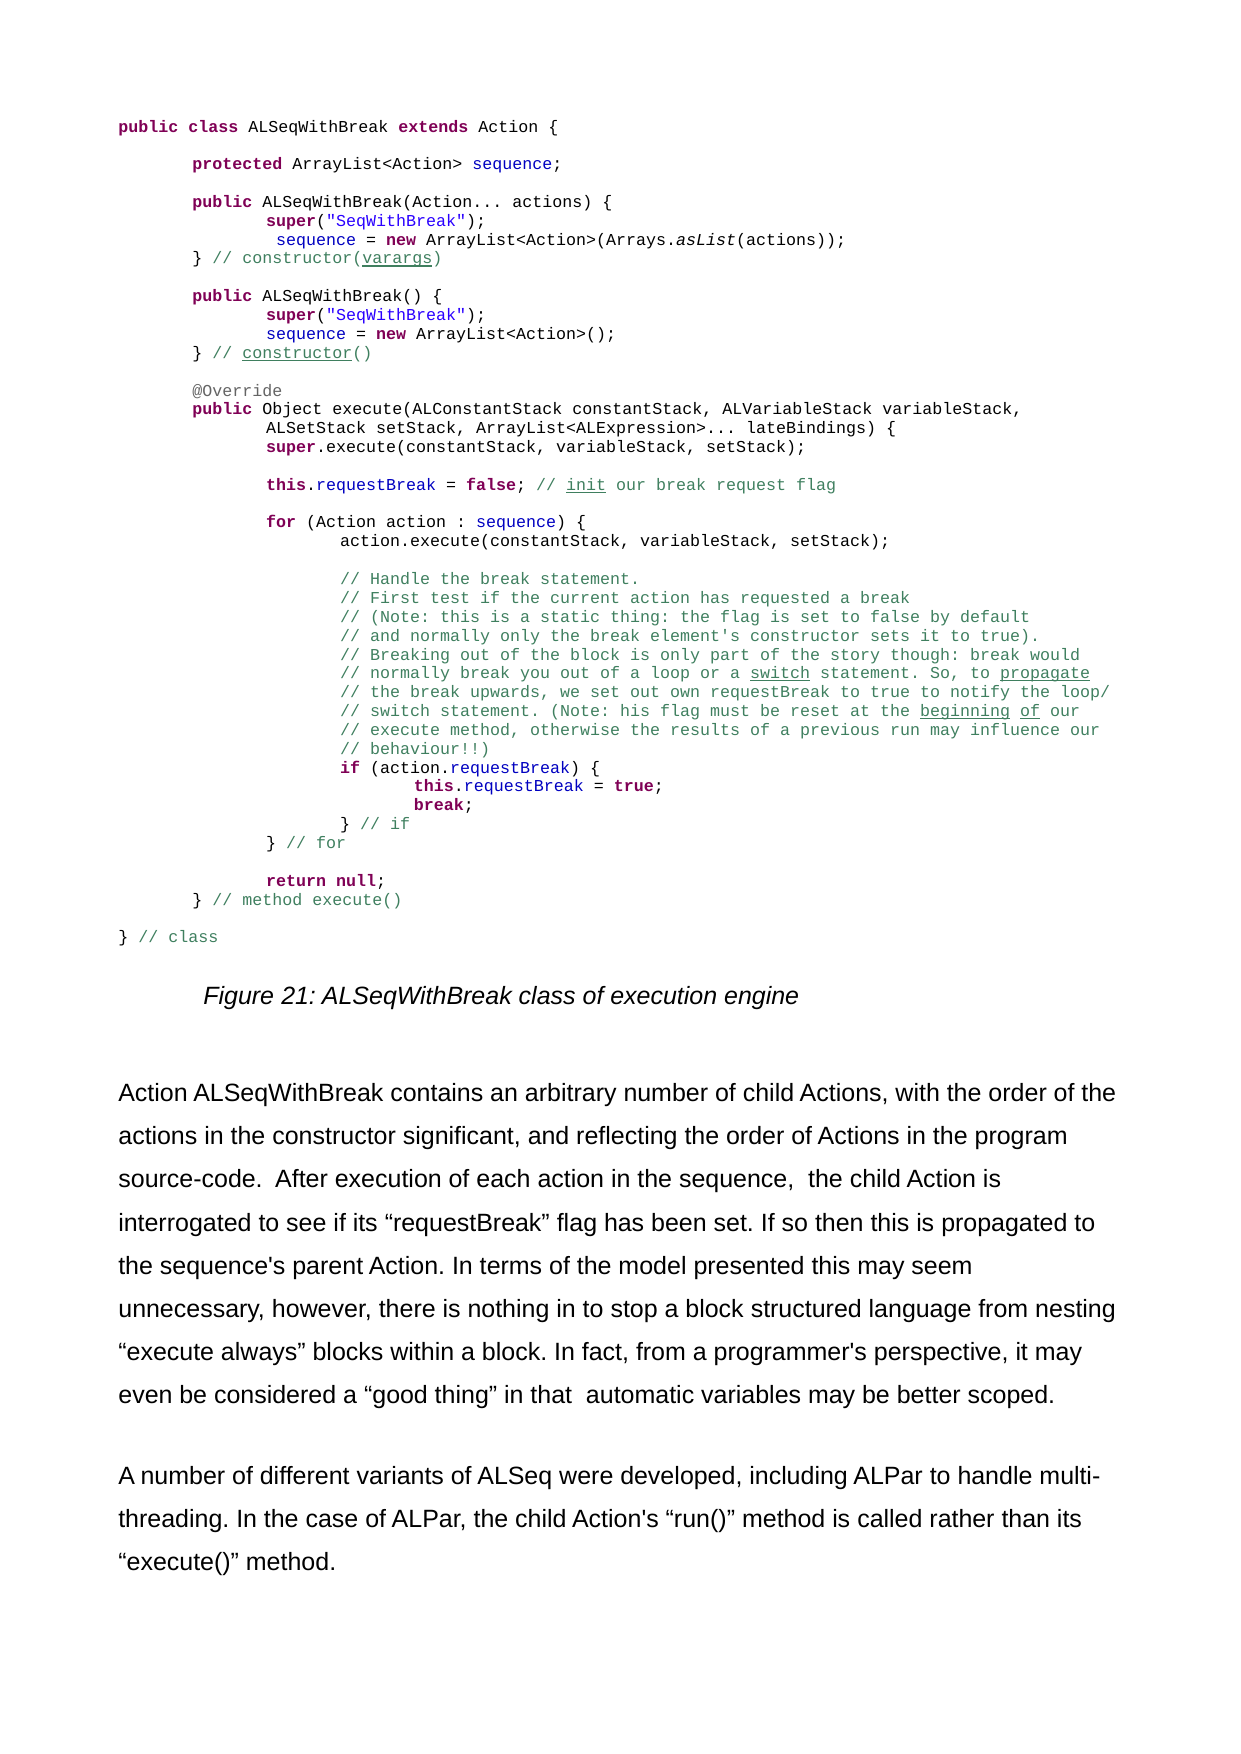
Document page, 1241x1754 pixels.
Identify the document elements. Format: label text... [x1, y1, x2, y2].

text public ALSeqWithBreak(Action... actions) { [118, 193, 1122, 212]
text sequence = new ArrayList<Action>(Arrays.asList(actions)); [118, 231, 1122, 250]
text sequence = new ArrayList<Action>(); [118, 326, 1122, 344]
text break; [118, 797, 1122, 816]
text } // for [118, 834, 1122, 853]
text } // constructor() [118, 344, 1122, 363]
text @Override [118, 382, 1122, 401]
text } // class [118, 929, 1122, 948]
text // and normally only the break element's constructor sets it to true). [118, 627, 1122, 646]
text public Object execute(ALConstantStack constantStack, ALVariableStack variableStack, ALSetStack setStack, ArrayList<ALExpression>... lateBindings) { [118, 401, 1122, 439]
text Action ALSeqWithBreak contains an arbitrary number of child Actions, with the order of the actions in the constructor significant, and reflecting the order of Actions in the program source-code. After execution of each action in the sequence, the child Action is interrogated to see if its “requestBreak” flag has been set. If so then this is propagated to the sequence's parent Action. In terms of the model presented this may seem unnecessary, however, there is nothing in to stop a block structured language from nesting “execute always” blocks within a block. In fact, from a programmer's perspective, it may even be considered a “good thing” in that automatic variables may be better scoped. [118, 1078, 1122, 1409]
text // switch statement. (Note: his flag must be reset at the beginning of our [118, 703, 1122, 721]
text super.execute(constantStack, variableStack, setStack); [118, 439, 1122, 457]
text // the break upwards, we set out own requestBreak to true to notify the loop/ [118, 684, 1122, 703]
text A number of different variants of ALSeq were developed, including ALPar to handle multi-threading. In the case of ALPar, the child Action's “run()” method is called rather than its “execute()” method. [118, 1461, 1122, 1576]
text this.requestBreak = false; // init our break request flag [118, 476, 1122, 495]
text // Handle the break statement. [118, 571, 1122, 589]
text // normally break you out of a loop or a switch statement. So, to propagate [118, 665, 1122, 684]
text public class ALSeqWithBreak extends Action { [118, 118, 1122, 137]
text } // constructor(varargs) [118, 250, 1122, 269]
text Figure 21: ALSeqWithBreak class of execution engine [203, 960, 928, 1009]
text // execute method, otherwise the results of a previous run may influence our [118, 721, 1122, 740]
text // (Note: this is a static thing: the flag is set to false by default [118, 608, 1122, 627]
text // Breaking out of the block is only part of the story though: break would [118, 646, 1122, 665]
text this.requestBreak = true; [118, 778, 1122, 797]
text // First test if the current action has requested a break [118, 589, 1122, 608]
text protected ArrayList<Action> sequence; [118, 156, 1122, 175]
text public ALSeqWithBreak() { [118, 288, 1122, 307]
text // behaviour!!) [118, 740, 1122, 759]
text super("SeqWithBreak"); [118, 307, 1122, 326]
text super("SeqWithBreak"); [118, 212, 1122, 231]
text } // method execute() [118, 891, 1122, 910]
text if (action.requestBreak) { [118, 759, 1122, 778]
text action.execute(constantStack, variableStack, setStack); [118, 533, 1122, 552]
text for (Action action : sequence) { [118, 514, 1122, 533]
text return null; [118, 872, 1122, 891]
text } // if [118, 816, 1122, 834]
